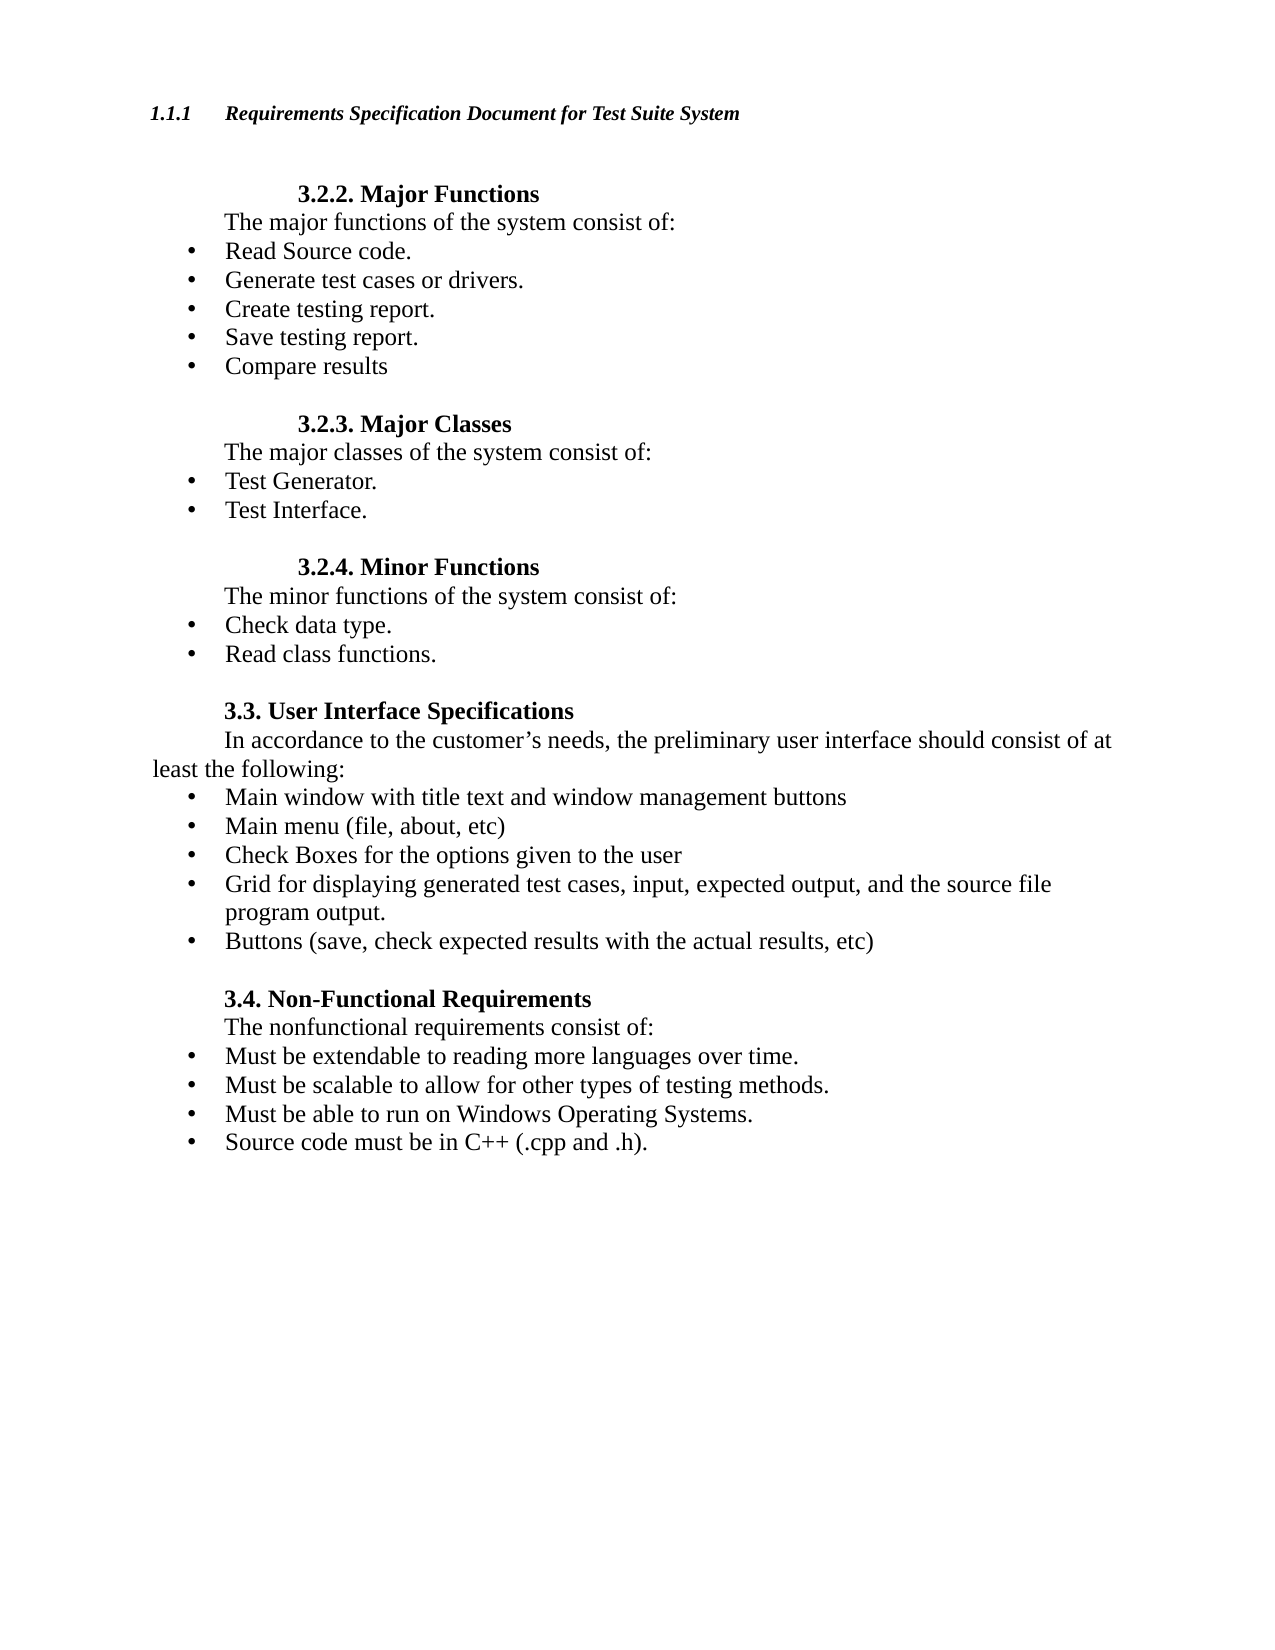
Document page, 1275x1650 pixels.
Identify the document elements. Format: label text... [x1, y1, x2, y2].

list Compare results [187, 351, 1125, 380]
list Source code must be in C++ (.cpp and .h). [187, 1127, 1125, 1156]
list Main menu (file, about, etc) [187, 811, 1125, 840]
list Main window with title text and window management buttons [187, 782, 1125, 811]
text 3.3. User Interface Specifications [150, 696, 1125, 725]
list Must be able to run on Windows Operating Systems. [187, 1099, 1125, 1127]
list Test Interface. [187, 495, 1125, 524]
list Check data type. [187, 610, 1125, 639]
text The major functions of the system consist of: [150, 207, 1125, 236]
list Must be scalable to allow for other types of testing methods. [187, 1070, 1125, 1099]
text In accordance to the customer’s needs, the preliminary user interface should consist of at [224, 725, 1125, 754]
text The major classes of the system consist of: [150, 437, 1125, 466]
list Read class functions. [187, 639, 1125, 667]
list Must be extendable to reading more languages over time. [187, 1041, 1125, 1070]
list Generate test cases or drivers. [187, 265, 1125, 294]
text The minor functions of the system consist of: [150, 581, 1125, 610]
text 3.2.3. Major Classes [150, 409, 1125, 437]
text 3.4. Non-Functional Requirements [150, 984, 1125, 1012]
list Create testing report. [187, 294, 1125, 322]
list Test Generator. [187, 466, 1125, 495]
text least the following: [152, 754, 1125, 782]
list Grid for displaying generated test cases, input, expected output, and the source file program output. [187, 869, 1125, 926]
list Check Boxes for the options given to the user [187, 840, 1125, 869]
list Buttons (save, check expected results with the actual results, etc) [187, 926, 1125, 955]
list Save testing report. [187, 322, 1125, 351]
text 3.2.2. Major Functions [150, 179, 1125, 207]
text 3.2.4. Minor Functions [150, 552, 1125, 581]
text The nonfunctional requirements consist of: [150, 1012, 1125, 1041]
list Read Source code. [187, 236, 1125, 265]
